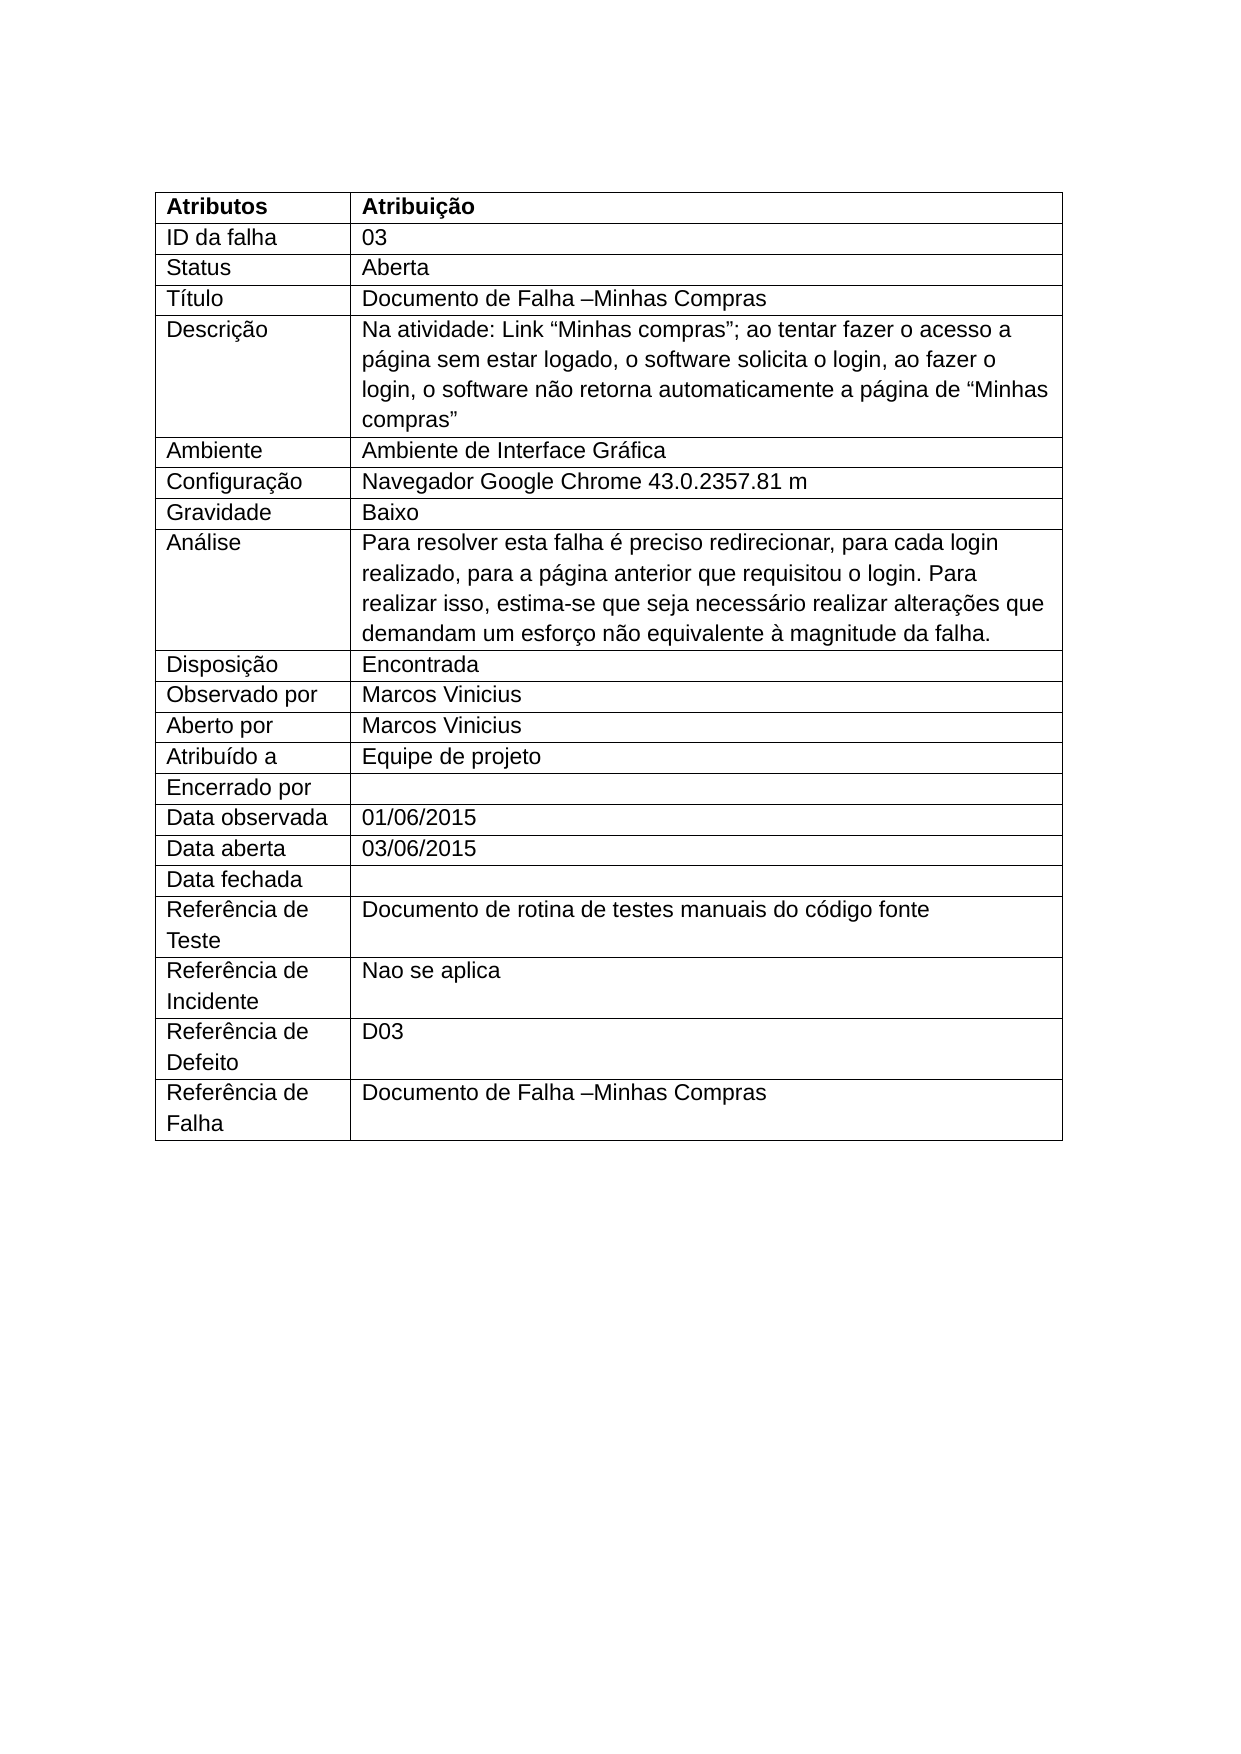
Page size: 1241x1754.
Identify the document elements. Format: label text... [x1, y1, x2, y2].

table_cell Disposição [156, 651, 350, 681]
table_cell Status [156, 255, 350, 284]
table_cell Referência de Defeito [156, 1019, 350, 1079]
table_cell Referência de Falha [156, 1080, 350, 1140]
table_cell Título [156, 286, 350, 315]
table_cell Análise [156, 530, 350, 650]
table_cell Aberta [351, 255, 1062, 284]
table_cell Documento de rotina de testes manuais do código fonte [351, 897, 1062, 957]
table_cell Encerrado por [156, 774, 350, 804]
table_cell Referência de Teste [156, 897, 350, 957]
table_cell Aberto por [156, 713, 350, 742]
table_header Atributos [156, 193, 350, 223]
table_cell Documento de Falha –Minhas Compras [351, 1080, 1062, 1140]
table_cell D03 [351, 1019, 1062, 1079]
table_cell 01/06/2015 [351, 805, 1062, 834]
table_cell Navegador Google Chrome 43.0.2357.81 m [351, 468, 1062, 498]
table_cell Data aberta [156, 836, 350, 865]
table_cell Gravidade [156, 499, 350, 529]
table_cell [351, 866, 1062, 896]
table_cell [351, 774, 1062, 804]
table_cell Observado por [156, 682, 350, 712]
table_cell Data fechada [156, 866, 350, 896]
table_cell Encontrada [351, 651, 1062, 681]
table_cell 03 [351, 224, 1062, 254]
table_header Atribuição [351, 193, 1062, 223]
table_cell Atribuído a [156, 743, 350, 773]
table_cell Baixo [351, 499, 1062, 529]
table_cell Nao se aplica [351, 958, 1062, 1018]
table_cell Ambiente [156, 438, 350, 467]
table_cell Marcos Vinicius [351, 713, 1062, 742]
table_cell Data observada [156, 805, 350, 834]
table_cell Configuração [156, 468, 350, 498]
table_cell Equipe de projeto [351, 743, 1062, 773]
table_cell Na atividade: Link “Minhas compras”; ao tentar fazer o acesso a página sem estar logado, o software solicita o login, ao fazer o login, o software não retorna automaticamente a página de “Minhas compras” [351, 316, 1062, 437]
table_cell Referência de Incidente [156, 958, 350, 1018]
table_cell 03/06/2015 [351, 836, 1062, 865]
table_cell Documento de Falha –Minhas Compras [351, 286, 1062, 315]
table_cell Ambiente de Interface Gráfica [351, 438, 1062, 467]
table_cell ID da falha [156, 224, 350, 254]
table_cell Descrição [156, 316, 350, 437]
table_cell Marcos Vinicius [351, 682, 1062, 712]
table_cell Para resolver esta falha é preciso redirecionar, para cada login realizado, para a página anterior que requisitou o login. Para realizar isso, estima-se que seja necessário realizar alterações que demandam um esforço não equivalente à magnitude da falha. [351, 530, 1062, 650]
